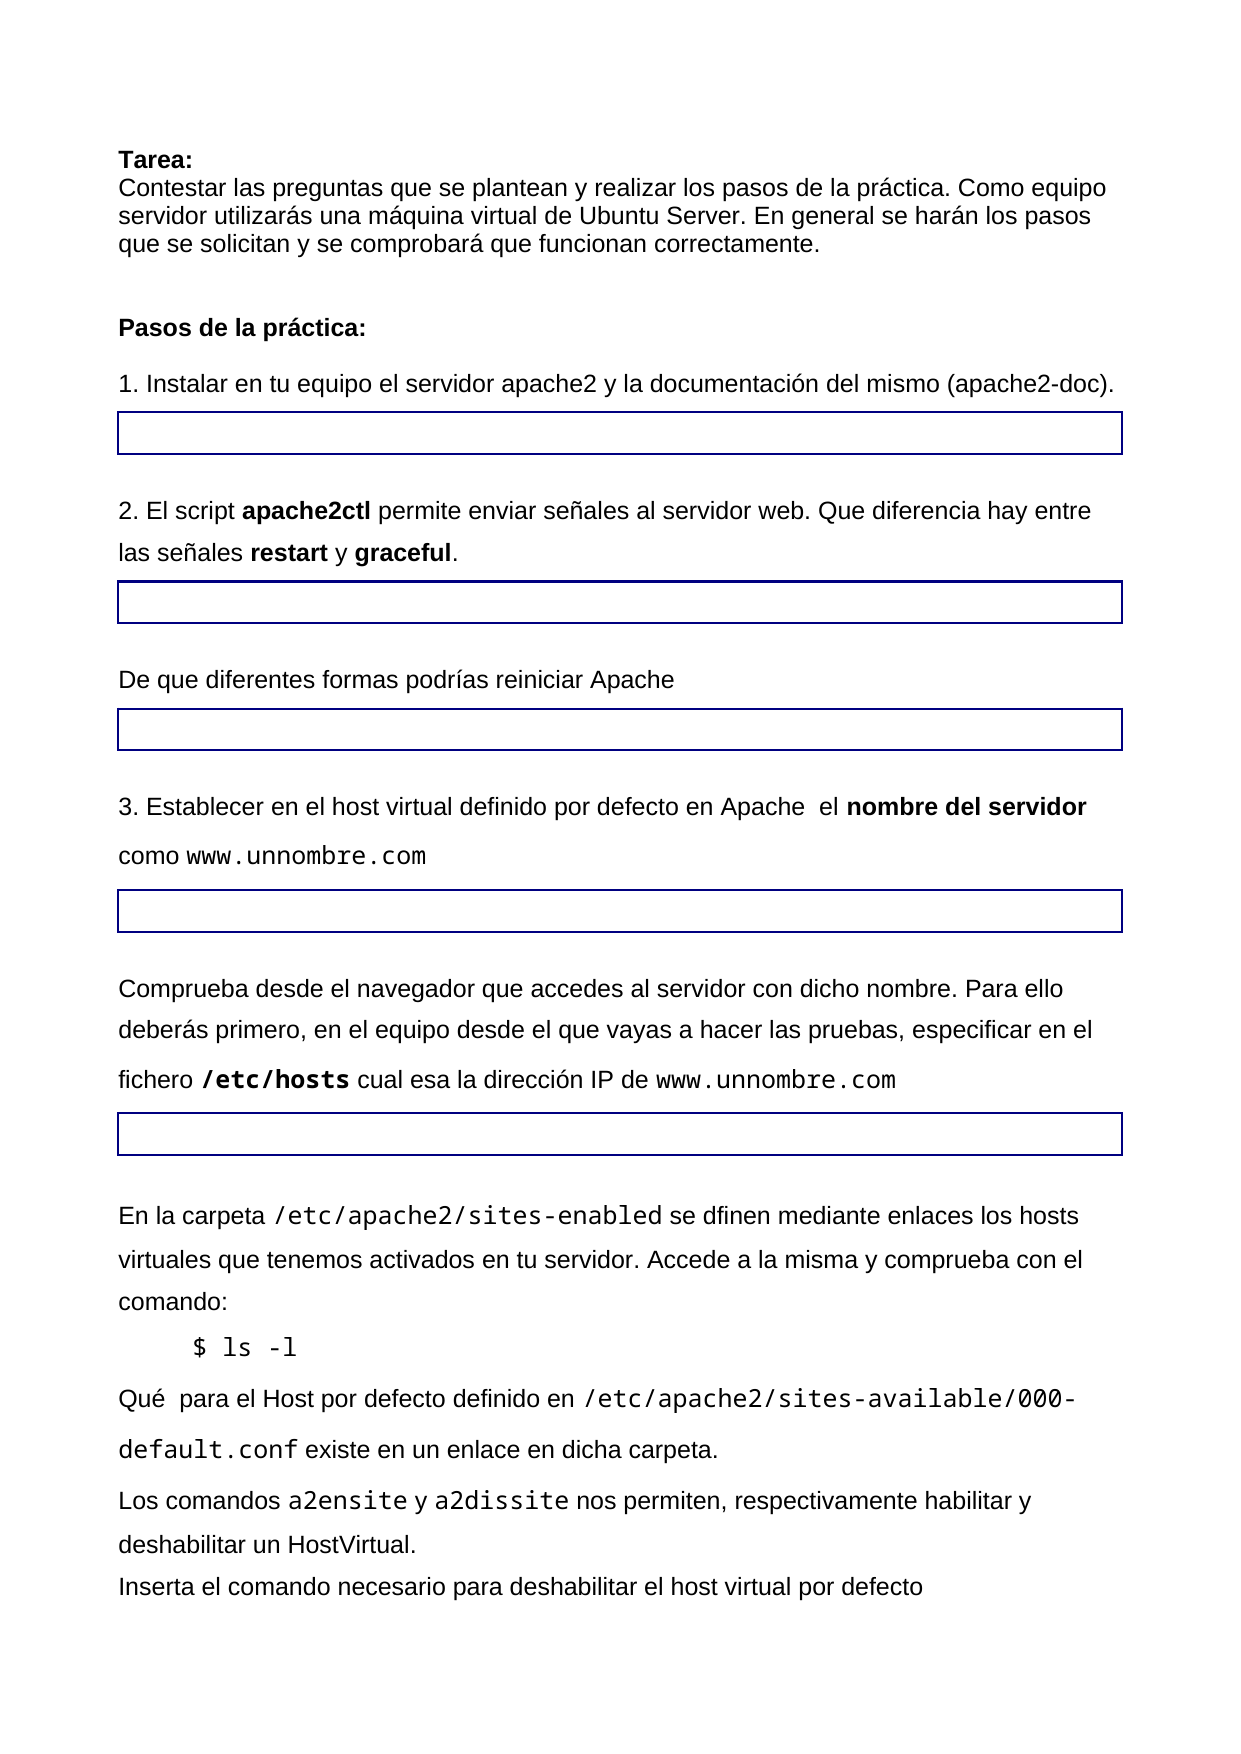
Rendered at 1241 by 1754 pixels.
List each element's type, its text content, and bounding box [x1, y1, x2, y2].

table_header [119, 413, 1121, 453]
text $ ls -l [118, 1329, 1122, 1363]
text Contestar las preguntas que se plantean y realizar los pasos de la práctica. Como equipo servidor utilizarás una máquina virtual de Ubuntu Server. En general se harán los pasos que se solicitan y se comprobará que funcionan correctamente. [118, 174, 1122, 258]
table_header [119, 583, 1121, 622]
text Pasos de la práctica: [118, 313, 1122, 341]
text Qué para el Host por defecto definido en /etc/apache2/sites-available/000-default.conf existe en un enlace en dicha carpeta. [118, 1381, 1122, 1466]
table_header [119, 891, 1121, 931]
text En la carpeta /etc/apache2/sites-enabled se dfinen mediante enlaces los hosts virtuales que tenemos activados en tu servidor. Accede a la misma y comprueba con el comando: [118, 1198, 1122, 1316]
table_header [119, 710, 1121, 749]
text 1. Instalar en tu equipo el servidor apache2 y la documentación del mismo (apache2-doc). [118, 369, 1122, 397]
table_header [119, 1114, 1121, 1154]
text Inserta el comando necesario para deshabilitar el host virtual por defecto [118, 1572, 1122, 1600]
text Comprueba desde el navegador que accedes al servidor con dicho nombre. Para ello deberás primero, en el equipo desde el que vayas a hacer las pruebas, especificar en el fichero /etc/hosts cual esa la dirección IP de www.unnombre.com [118, 974, 1122, 1095]
text Tarea: [118, 146, 1122, 174]
text De que diferentes formas podrías reiniciar Apache [118, 666, 1122, 694]
text 3. Establecer en el host virtual definido por defecto en Apache el nombre del servidor como www.unnombre.com [118, 793, 1122, 872]
text Los comandos a2ensite y a2dissite nos permiten, respectivamente habilitar y deshabilitar un HostVirtual. [118, 1483, 1122, 1558]
text 2. El script apache2ctl permite enviar señales al servidor web. Que diferencia hay entre las señales restart y graceful. [118, 497, 1122, 566]
